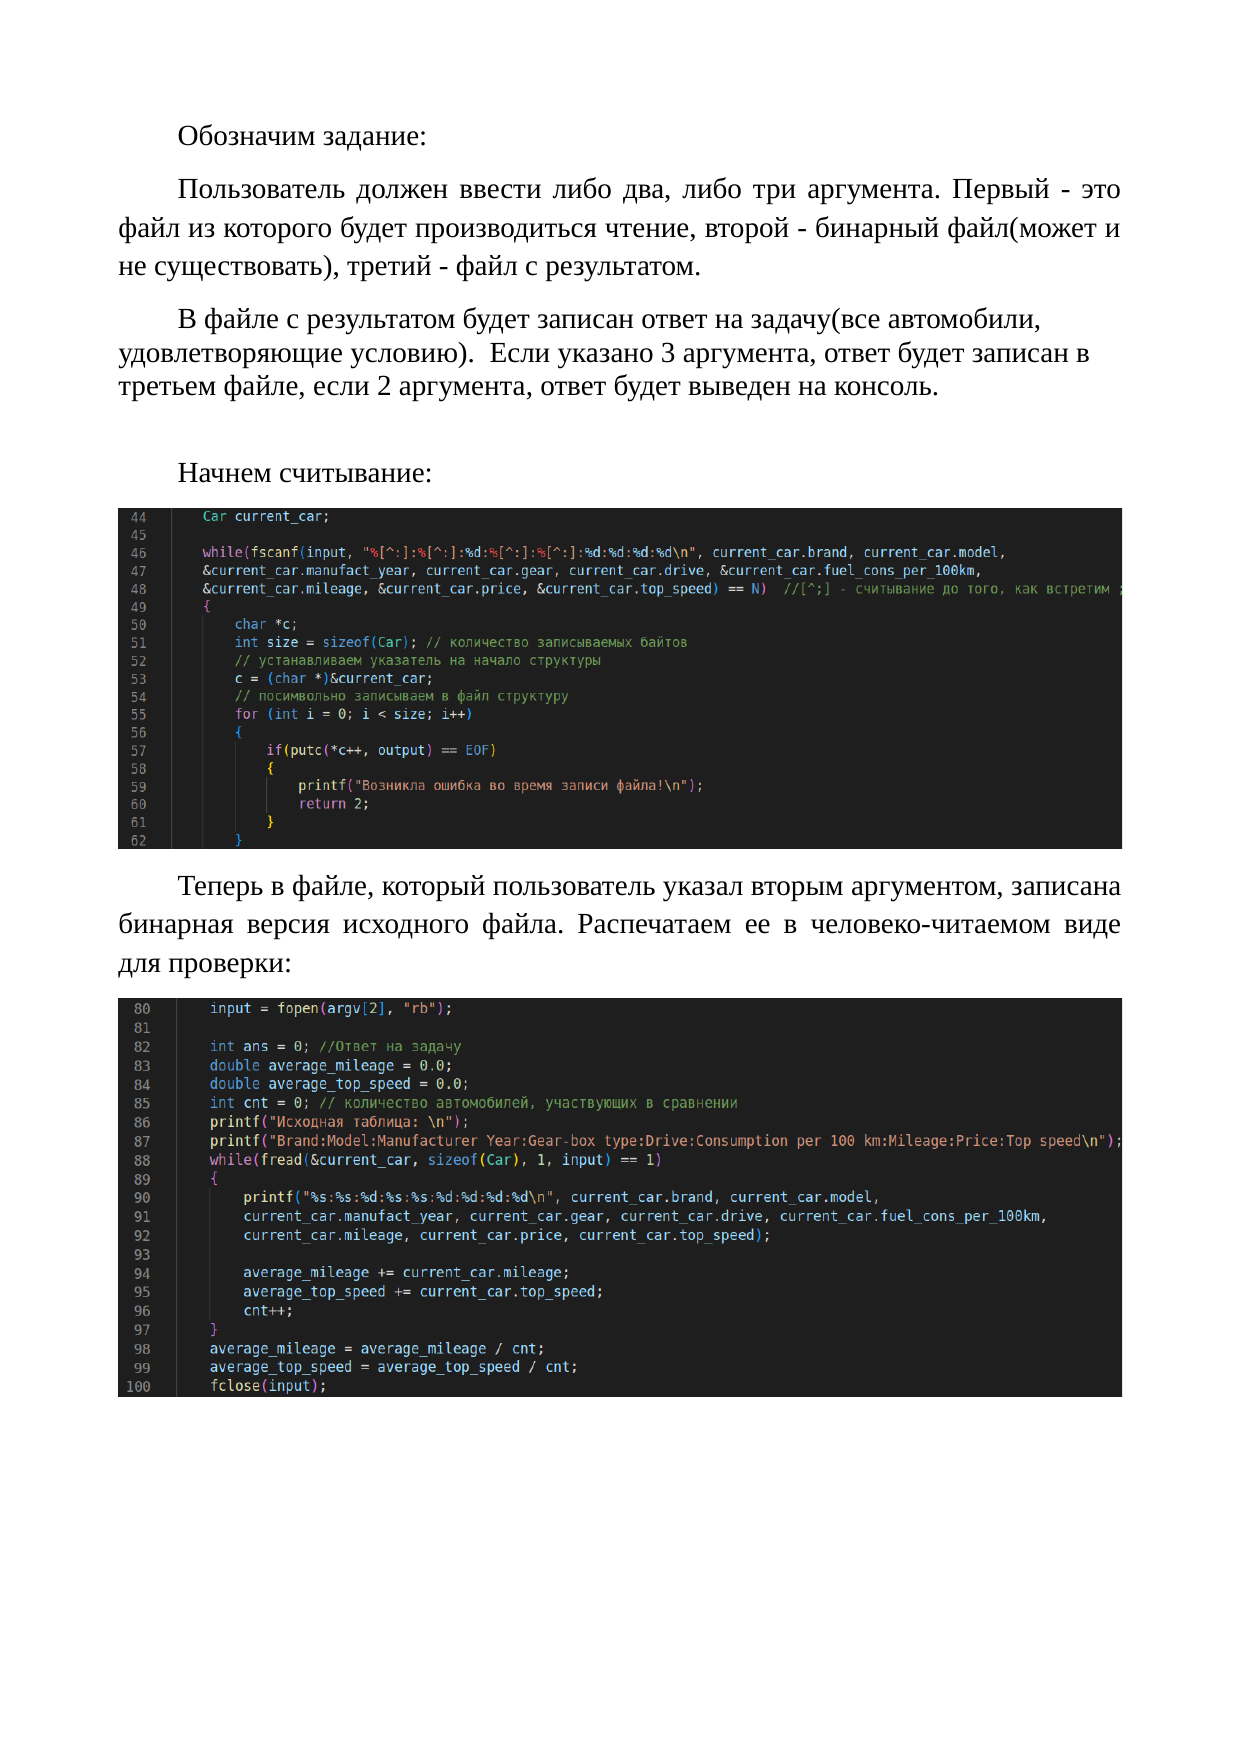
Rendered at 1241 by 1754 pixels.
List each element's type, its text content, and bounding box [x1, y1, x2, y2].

text В файле с результатом будет записан ответ на задачу(все автомобили, удовлетворяющие условию). Если указано 3 аргумента, ответ будет записан в третьем файле, если 2 аргумента, ответ будет выведен на консоль. [118, 301, 1122, 402]
text Пользователь должен ввести либо два, либо три аргумента. Первый - это файл из которого будет производиться чтение, второй - бинарный файл(может и не существовать), третий - файл с результатом. [118, 171, 1122, 282]
picture [118, 508, 1123, 849]
text Начнем считывание: [118, 455, 1122, 489]
text Обозначим задание: [118, 118, 1122, 152]
text Теперь в файле, который пользователь указал вторым аргументом, записана бинарная версия исходного файла. Распечатаем ее в человеко-читаемом виде для проверки: [118, 868, 1122, 979]
picture [118, 998, 1123, 1397]
